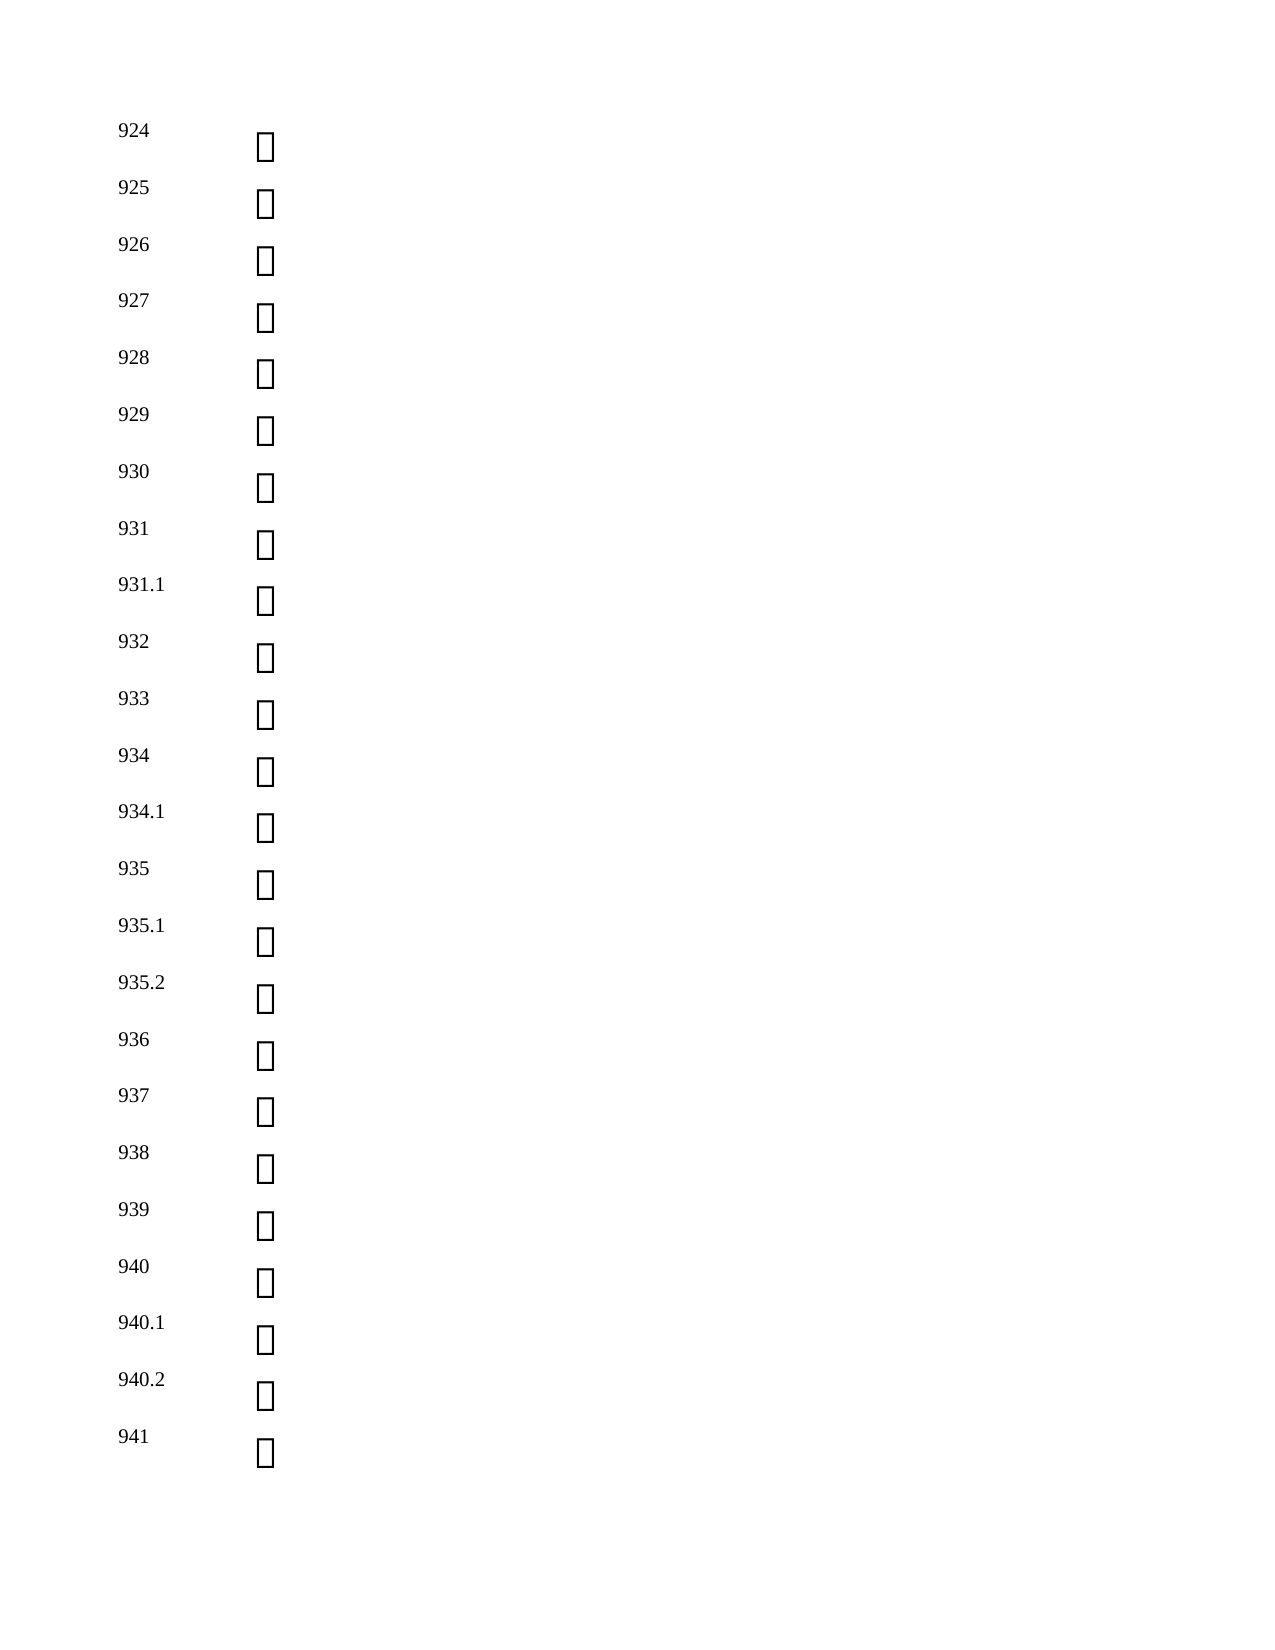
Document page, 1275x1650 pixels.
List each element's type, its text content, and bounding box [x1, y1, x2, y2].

table_cell 933 [118, 686, 253, 743]
table_cell 924 [118, 118, 253, 175]
table_cell 𒦯 [253, 970, 466, 1026]
table_cell 935.1 [118, 913, 253, 970]
table_cell 934.1 [118, 799, 253, 856]
table_cell 𒦬 [253, 799, 466, 856]
table_cell 𒦴 [253, 1254, 466, 1310]
table_cell 𒦫 [253, 743, 466, 799]
table_cell 𒦳 [253, 1197, 466, 1253]
table_cell 𒦤 [253, 345, 466, 402]
table_cell 930 [118, 459, 253, 516]
table_cell 939 [118, 1197, 253, 1253]
table_cell 927 [118, 289, 253, 345]
table_cell 937 [118, 1083, 253, 1140]
table_cell 𒦨 [253, 572, 466, 629]
table_cell 935.2 [118, 970, 253, 1026]
table_cell 935 [118, 856, 253, 913]
table_cell 𒦧 [253, 516, 466, 572]
table_cell 𒦠 [253, 118, 466, 175]
table_cell 𒦲 [253, 1140, 466, 1197]
table_cell 𒦥 [253, 402, 466, 459]
table_cell 925 [118, 175, 253, 232]
table_cell 940.2 [118, 1367, 253, 1424]
table_cell 𒦮 [253, 913, 466, 970]
table_cell 𒦩 [253, 629, 466, 686]
table_cell 934 [118, 743, 253, 799]
table_cell 𒦣 [253, 289, 466, 345]
table_cell 𒦵 [253, 1310, 466, 1367]
table_cell 𒦶 [253, 1367, 466, 1424]
table_cell 931.1 [118, 572, 253, 629]
table_cell 936 [118, 1026, 253, 1083]
table_cell 𒦱 [253, 1083, 466, 1140]
table_cell 941 [118, 1424, 253, 1481]
table_cell 𒦷 [253, 1424, 466, 1481]
table_cell 𒦦 [253, 459, 466, 516]
table_cell 𒦢 [253, 232, 466, 288]
table_cell 931 [118, 516, 253, 572]
table_cell 929 [118, 402, 253, 459]
table_cell 938 [118, 1140, 253, 1197]
table_cell 926 [118, 232, 253, 288]
table_cell 932 [118, 629, 253, 686]
table_cell 𒦡 [253, 175, 466, 232]
table_cell 940 [118, 1254, 253, 1310]
table_cell 𒦪 [253, 686, 466, 743]
table_cell 𒦰 [253, 1026, 466, 1083]
table_cell 940.1 [118, 1310, 253, 1367]
table_cell 𒦭 [253, 856, 466, 913]
table_cell 928 [118, 345, 253, 402]
